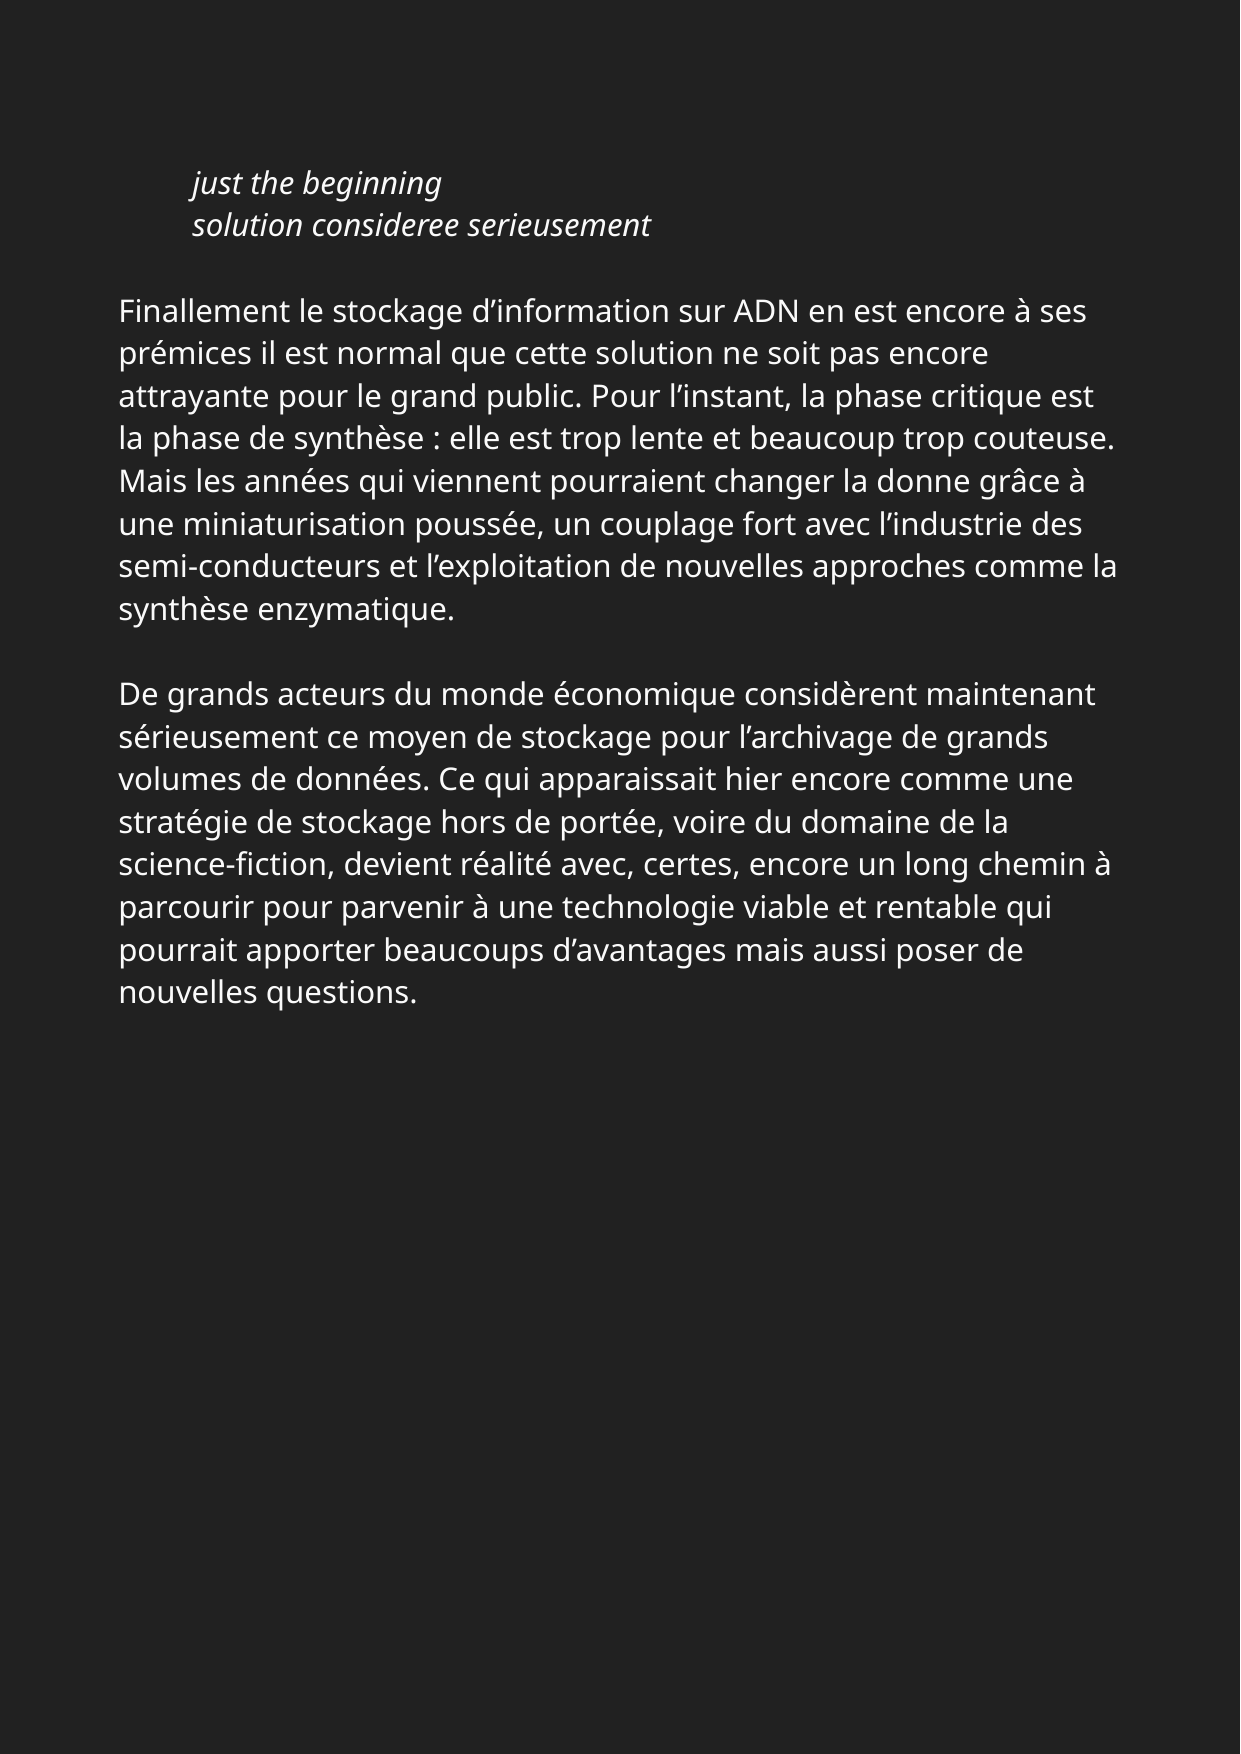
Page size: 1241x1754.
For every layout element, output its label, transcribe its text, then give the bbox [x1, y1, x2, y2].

text solution consideree serieusement [118, 203, 1122, 246]
text just the beginning [118, 161, 1122, 203]
text De grands acteurs du monde économique considèrent maintenant sérieusement ce moyen de stockage pour l’archivage de grands volumes de données. Ce qui apparaissait hier encore comme une stratégie de stockage hors de portée, voire du domaine de la science-fiction, devient réalité avec, certes, encore un long chemin à parcourir pour parvenir à une technologie viable et rentable qui pourrait apporter beaucoups d’avantages mais aussi poser de nouvelles questions. [118, 672, 1122, 1013]
text Finallement le stockage d’information sur ADN en est encore à ses prémices il est normal que cette solution ne soit pas encore attrayante pour le grand public. Pour l’instant, la phase critique est la phase de synthèse : elle est trop lente et beaucoup trop couteuse. Mais les années qui viennent pourraient changer la donne grâce à une miniaturisation poussée, un couplage fort avec l’industrie des semi-conducteurs et l’exploitation de nouvelles approches comme la synthèse enzymatique. [118, 288, 1122, 629]
